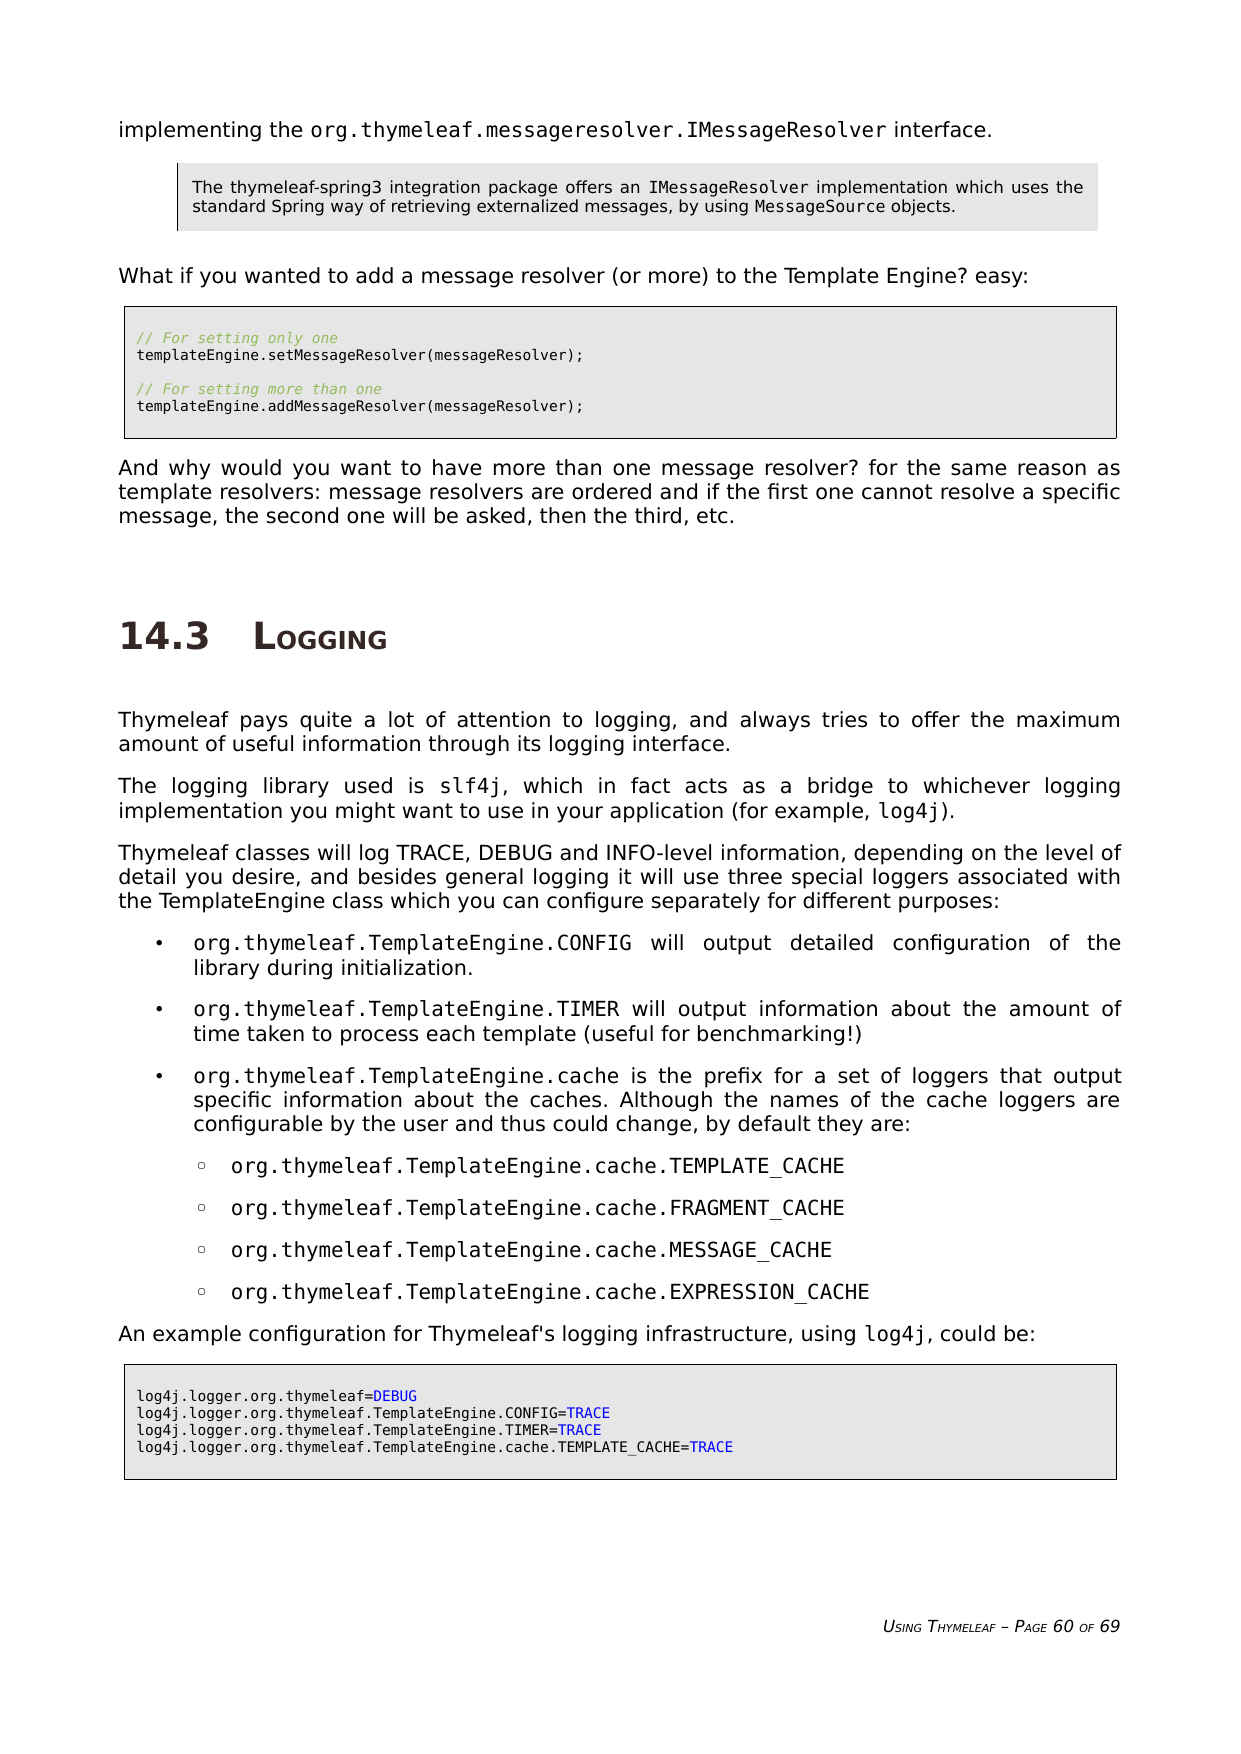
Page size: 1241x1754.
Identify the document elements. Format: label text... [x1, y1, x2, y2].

list org.thymeleaf.TemplateEngine.cache.EXPRESSION_CACHE [193, 1280, 1122, 1304]
text And why would you want to have more than one message resolver? for the same reason as template resolvers: message resolvers are ordered and if the first one cannot resolve a specific message, the second one will be asked, then the third, etc. [118, 456, 1122, 529]
text The logging library used is slf4j, which in fact acts as a bridge to whichever logging implementation you might want to use in your application (for example, log4j). [118, 774, 1122, 823]
text An example configuration for Thymeleaf's logging infrastructure, using log4j, could be: [118, 1322, 1122, 1346]
text Thymeleaf pays quite a lot of attention to logging, and always tries to offer the maximum amount of useful information through its logging interface. [118, 708, 1122, 757]
text The thymeleaf-spring3 integration package offers an IMessageResolver implementation which uses the standard Spring way of retrieving externalized messages, by using MessageSource objects. [178, 163, 1098, 231]
list org.thymeleaf.TemplateEngine.cache is the prefix for a set of loggers that output specific information about the caches. Although the names of the cache loggers are configurable by the user and thus could change, by default they are: [156, 1064, 1122, 1137]
list org.thymeleaf.TemplateEngine.CONFIG will output detailed configuration of the library during initialization. [156, 931, 1122, 980]
list org.thymeleaf.TemplateEngine.cache.MESSAGE_CACHE [193, 1238, 1122, 1262]
text log4j.logger.org.thymeleaf=DEBUG log4j.logger.org.thymeleaf.TemplateEngine.CONFIG=TRACE log4j.logger.org.thymeleaf.TemplateEngine.TIMER=TRACE log4j.logger.org.thymeleaf.TemplateEngine.cache.TEMPLATE_CACHE=TRACE [125, 1365, 1116, 1479]
text What if you wanted to add a message resolver (or more) to the Template Engine? easy: [118, 264, 1122, 288]
text implementing the org.thymeleaf.messageresolver.IMessageResolver interface. [118, 118, 1122, 142]
text Thymeleaf classes will log TRACE, DEBUG and INFO-level information, depending on the level of detail you desire, and besides general logging it will use three special loggers associated with the TemplateEngine class which you can configure separately for different purposes: [118, 841, 1122, 913]
list org.thymeleaf.TemplateEngine.TIMER will output information about the amount of time taken to process each template (useful for benchmarking!) [156, 997, 1122, 1046]
text // For setting only one templateEngine.setMessageResolver(messageResolver); // For setting more than one templateEngine.addMessageResolver(messageResolver); [125, 307, 1116, 438]
subtitle Logging [118, 614, 1122, 658]
list org.thymeleaf.TemplateEngine.cache.FRAGMENT_CACHE [193, 1196, 1122, 1221]
list org.thymeleaf.TemplateEngine.cache.TEMPLATE_CACHE [193, 1154, 1122, 1178]
